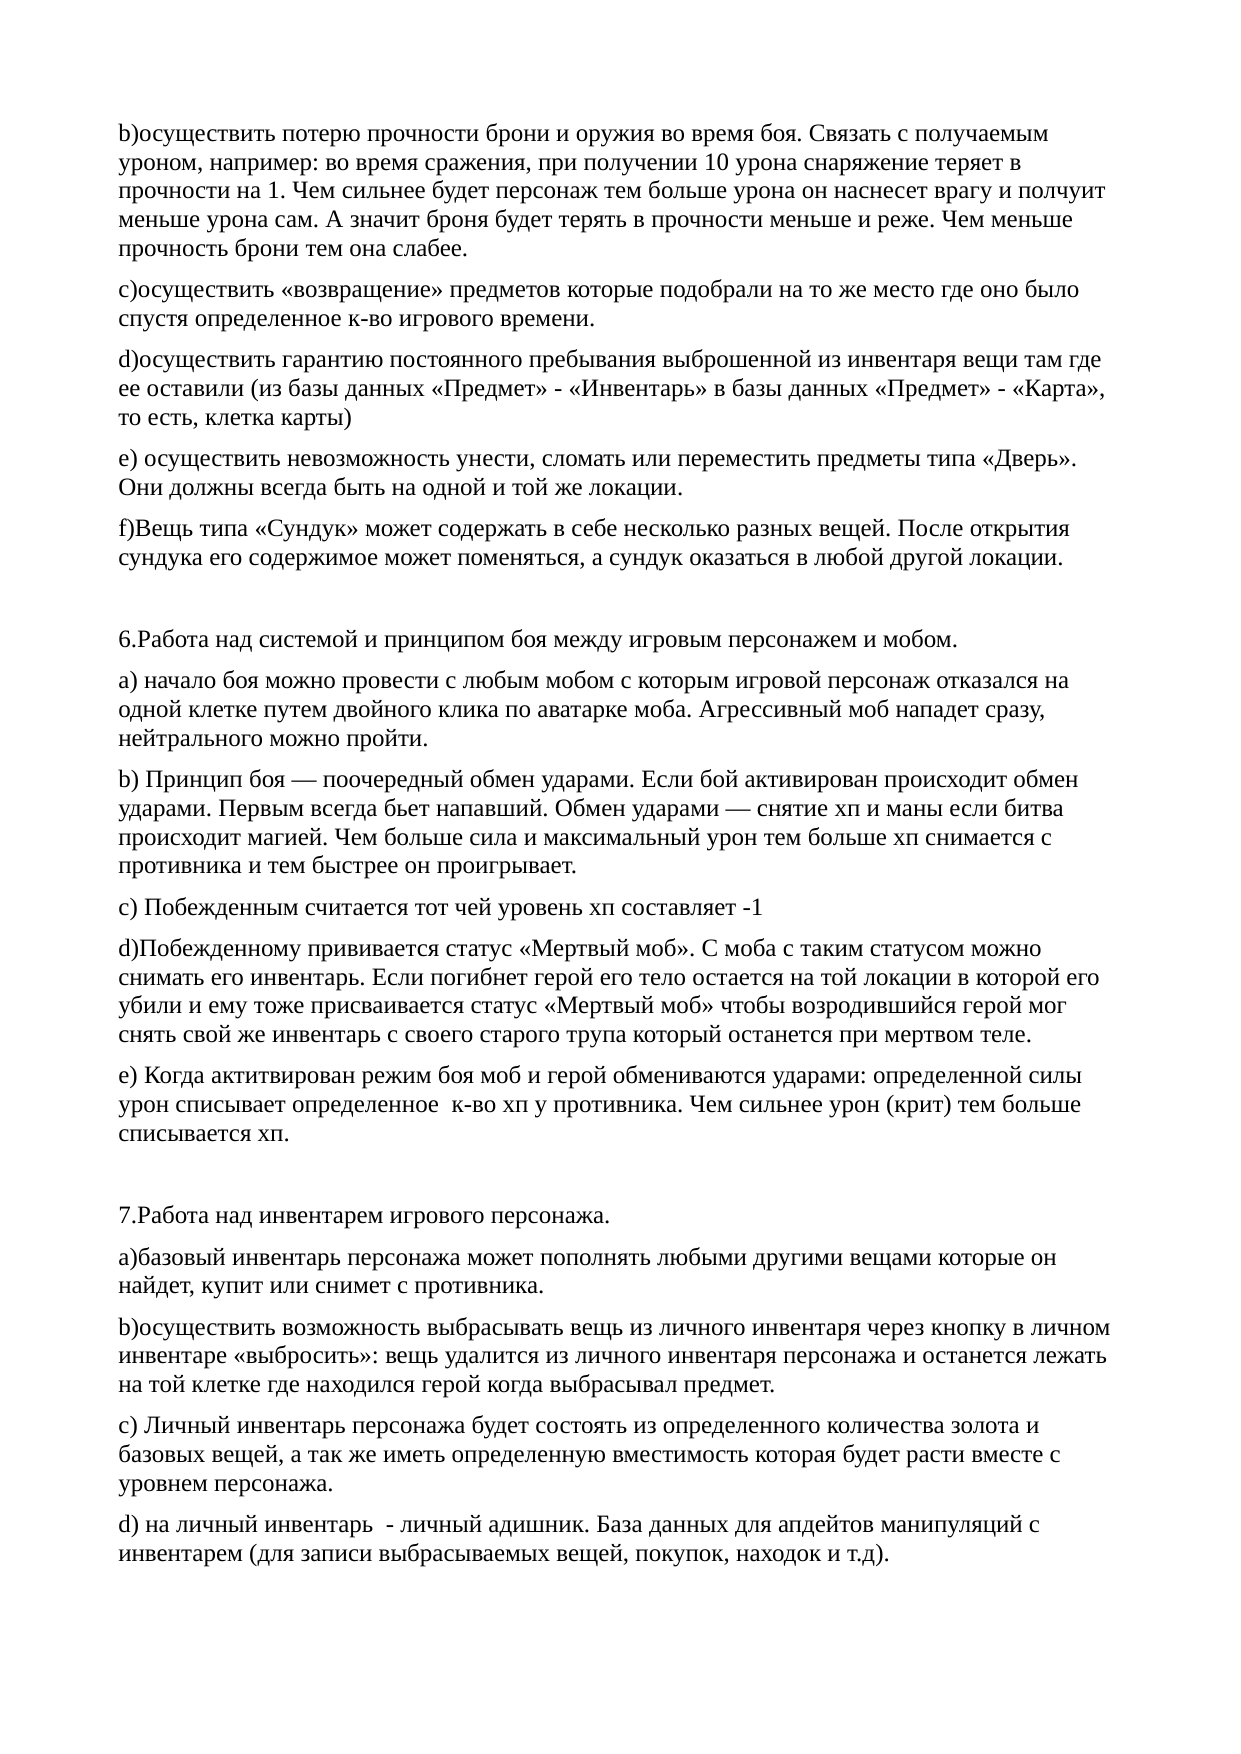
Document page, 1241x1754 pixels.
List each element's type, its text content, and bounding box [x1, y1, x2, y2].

text d)осуществить гарантию постоянного пребывания выброшенной из инвентаря вещи там где ее оставили (из базы данных «Предмет» - «Инвентарь» в базы данных «Предмет» - «Карта», то есть, клетка карты) [118, 344, 1122, 431]
text e) осуществить невозможность унести, сломать или переместить предметы типа «Дверь». Они должны всегда быть на одной и той же локации. [118, 443, 1122, 501]
text e) Когда актитвирован режим боя моб и герой обмениваются ударами: определенной силы урон списывает определенное к-во хп у противника. Чем сильнее урон (крит) тем больше списывается хп. [118, 1061, 1122, 1147]
text d) на личный инвентарь - личный адишник. База данных для апдейтов манипуляций с инвентарем (для записи выбрасываемых вещей, покупок, находок и т.д). [118, 1509, 1122, 1567]
text a) начало боя можно провести с любым мобом с которым игровой персонаж отказался на одной клетке путем двойного клика по аватарке моба. Агрессивный моб нападет сразу, нейтрального можно пройти. [118, 666, 1122, 752]
text c)осуществить «возвращение» предметов которые подобрали на то же место где оно было спустя определенное к-во игрового времени. [118, 274, 1122, 332]
text b)осуществить возможность выбрасывать вещь из личного инвентаря через кнопку в личном инвентаре «выбросить»: вещь удалится из личного инвентаря персонажа и останется лежать на той клетке где находился герой когда выбрасывал предмет. [118, 1312, 1122, 1398]
text c) Личный инвентарь персонажа будет состоять из определенного количества золота и базовых вещей, а так же иметь определенную вместимость которая будет расти вместе с уровнем персонажа. [118, 1411, 1122, 1497]
text 7.Работа над инвентарем игрового персонажа. [118, 1201, 1122, 1229]
text d)Побежденному прививается статус «Мертвый моб». С моба с таким статусом можно снимать его инвентарь. Если погибнет герой его тело остается на той локации в которой его убили и ему тоже присваивается статус «Мертвый моб» чтобы возродившийся герой мог снять свой же инвентарь с своего старого трупа который останется при мертвом теле. [118, 933, 1122, 1048]
text b) Принцип боя — поочередный обмен ударами. Если бой активирован происходит обмен ударами. Первым всегда бьет напавший. Обмен ударами — снятие хп и маны если битва происходит магией. Чем больше сила и максимальный урон тем больше хп снимается с противника и тем быстрее он проигрывает. [118, 764, 1122, 879]
text a)базовый инвентарь персонажа может пополнять любыми другими вещами которые он найдет, купит или снимет с противника. [118, 1242, 1122, 1299]
text с) Побежденным считается тот чей уровень хп составляет -1 [118, 892, 1122, 921]
text b)осуществить потерю прочности брони и оружия во время боя. Связать с получаемым уроном, например: во время сражения, при получении 10 урона снаряжение теряет в прочности на 1. Чем сильнее будет персонаж тем больше урона он наснесет врагу и полчуит меньше урона сам. А значит броня будет терять в прочности меньше и реже. Чем меньше прочность брони тем она слабее. [118, 118, 1122, 262]
text f)Вещь типа «Сундук» может содержать в себе несколько разных вещей. После открытия сундука его содержимое может поменяться, а сундук оказаться в любой другой локации. [118, 513, 1122, 571]
text 6.Работа над системой и принципом боя между игровым персонажем и мобом. [118, 624, 1122, 653]
